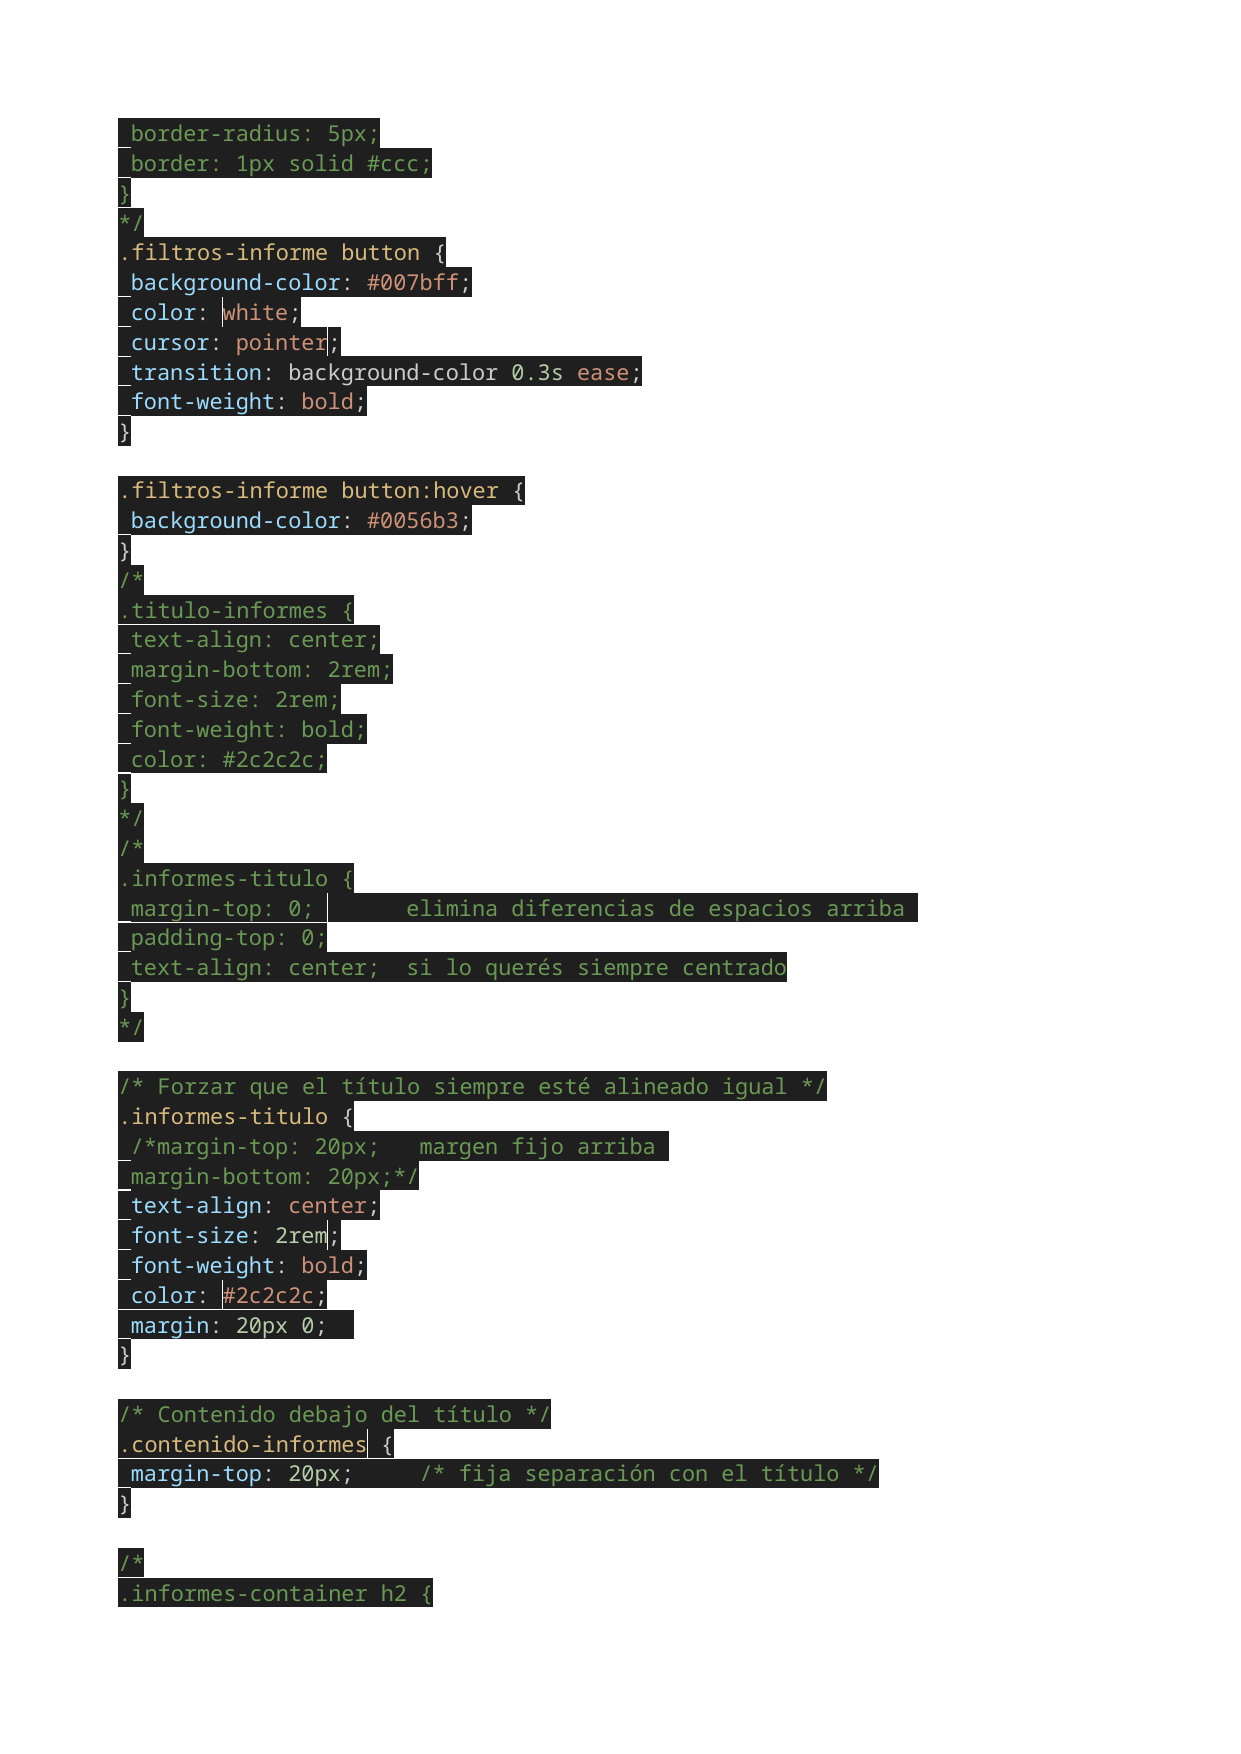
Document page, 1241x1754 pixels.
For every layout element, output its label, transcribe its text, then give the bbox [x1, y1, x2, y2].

text text-align: center; [118, 624, 1122, 654]
text margin-bottom: 20px;*/ [118, 1161, 1122, 1190]
text .filtros-informe button { [118, 237, 1122, 267]
text font-weight: bold; [118, 714, 1122, 744]
text .titulo-informes { [118, 595, 1122, 624]
text /* [118, 1548, 1122, 1577]
text } [118, 178, 1122, 207]
text } [118, 773, 1122, 803]
text background-color: #0056b3; [118, 505, 1122, 535]
text background-color: #007bff; [118, 267, 1122, 297]
text padding-top: 0; [118, 922, 1122, 952]
text } [118, 1488, 1122, 1518]
text cursor: pointer; [118, 327, 1122, 356]
text font-size: 2rem; [118, 684, 1122, 714]
text } [118, 982, 1122, 1012]
text font-weight: bold; [118, 386, 1122, 416]
text .informes-titulo { [118, 1101, 1122, 1131]
text /* Forzar que el título siempre esté alineado igual */ [118, 1071, 1122, 1101]
text text-align: center; si lo querés siempre centrado [118, 952, 1122, 982]
text /* [118, 565, 1122, 595]
text border-radius: 5px; [118, 118, 1122, 148]
text margin: 20px 0; [118, 1309, 1122, 1339]
text } [118, 535, 1122, 565]
text font-size: 2rem; [118, 1220, 1122, 1250]
text /* [118, 833, 1122, 863]
text font-weight: bold; [118, 1250, 1122, 1280]
text border: 1px solid #ccc; [118, 148, 1122, 178]
text /*margin-top: 20px; margen fijo arriba [118, 1131, 1122, 1161]
text .informes-container h2 { [118, 1577, 1122, 1607]
text /* Contenido debajo del título */ [118, 1399, 1122, 1429]
text .filtros-informe button:hover { [118, 476, 1122, 505]
text } [118, 416, 1122, 446]
text color: #2c2c2c; [118, 1280, 1122, 1309]
text text-align: center; [118, 1190, 1122, 1220]
text } [118, 1339, 1122, 1369]
text transition: background-color 0.3s ease; [118, 356, 1122, 386]
text margin-top: 0; elimina diferencias de espacios arriba [118, 893, 1122, 922]
text */ [118, 207, 1122, 237]
text margin-top: 20px; /* fija separación con el título */ [118, 1458, 1122, 1488]
text */ [118, 803, 1122, 833]
text .informes-titulo { [118, 863, 1122, 893]
text color: white; [118, 297, 1122, 327]
text margin-bottom: 2rem; [118, 654, 1122, 684]
text color: #2c2c2c; [118, 744, 1122, 773]
text .contenido-informes { [118, 1429, 1122, 1458]
text */ [118, 1012, 1122, 1042]
